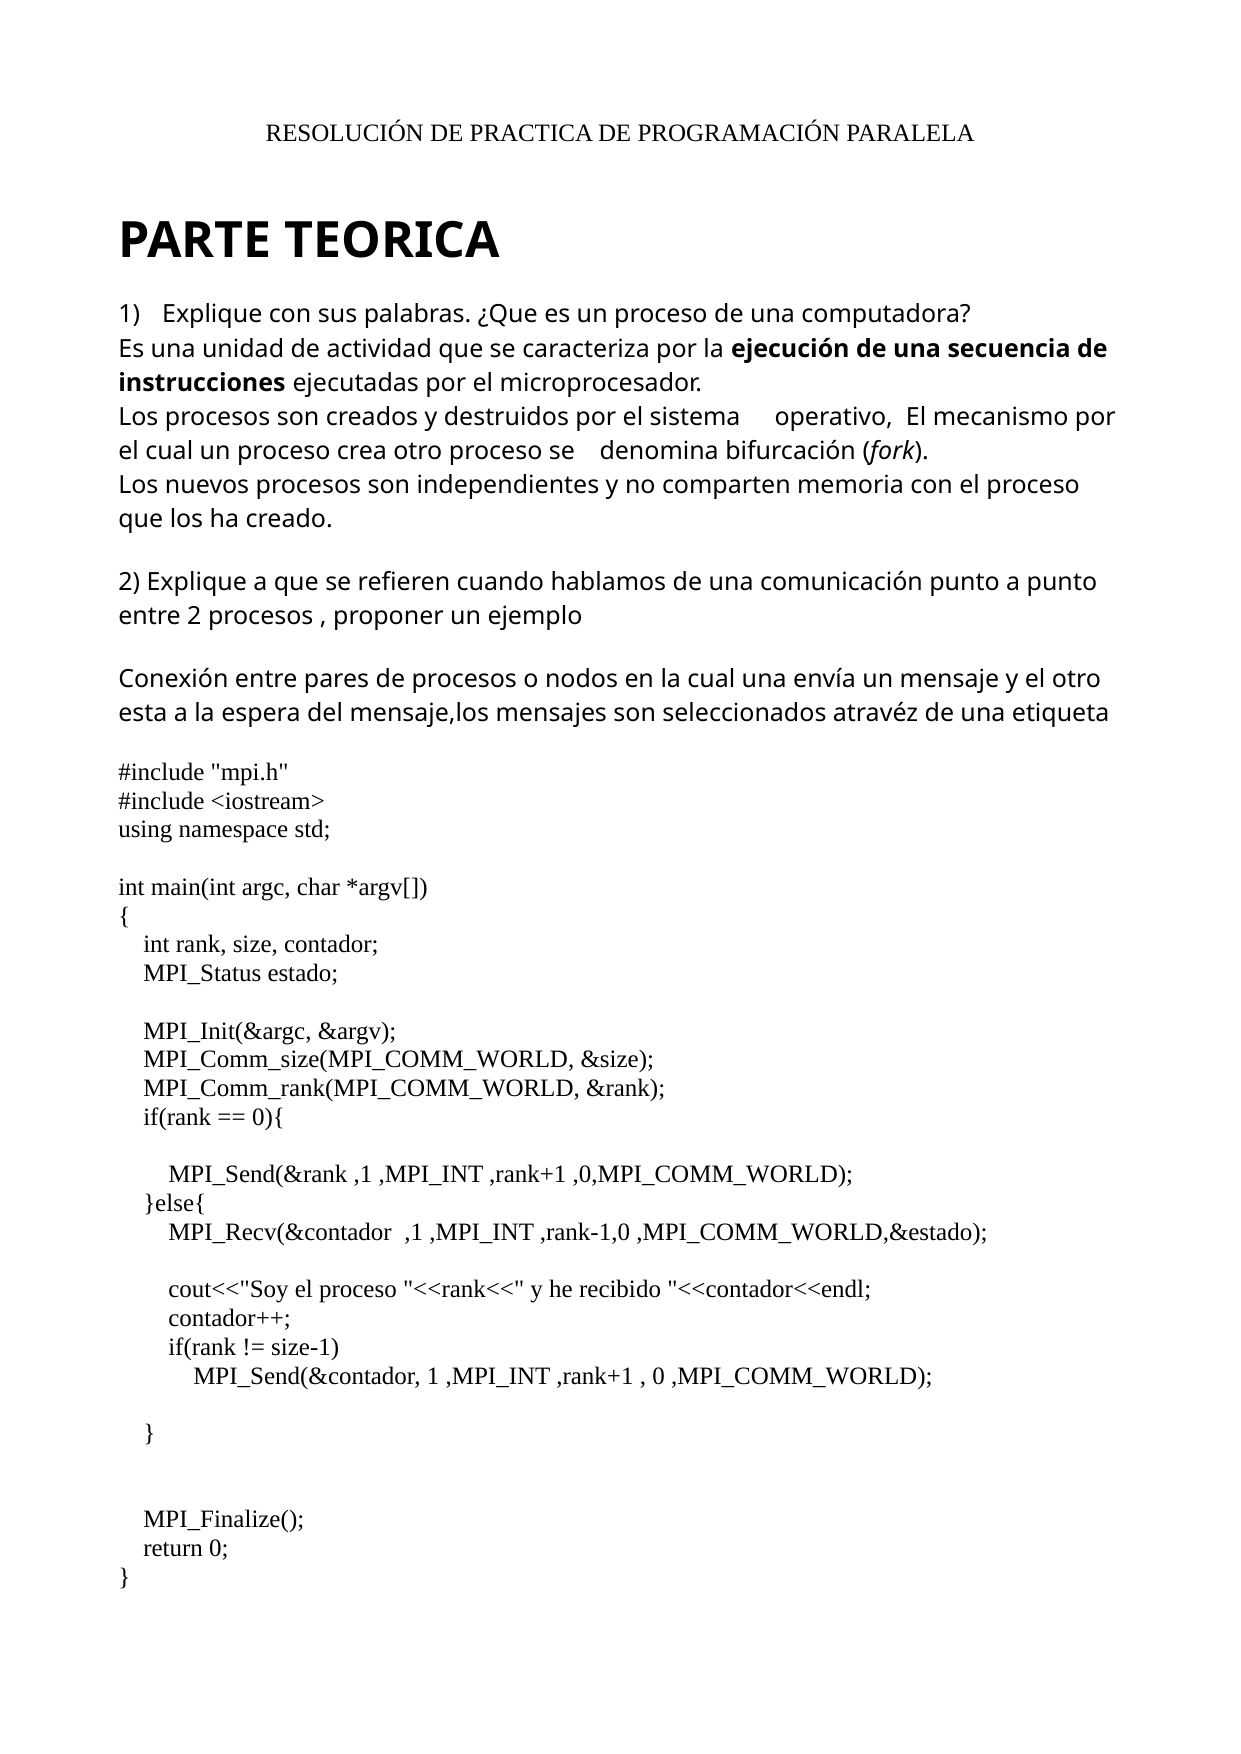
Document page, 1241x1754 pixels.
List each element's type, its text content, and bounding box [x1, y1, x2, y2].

text MPI_Recv(&contador ,1 ,MPI_INT ,rank-1,0 ,MPI_COMM_WORLD,&estado); [118, 1217, 1122, 1246]
text Los nuevos procesos son independientes y no comparten memoria con el proceso que los ha creado. [118, 466, 1122, 534]
text MPI_Finalize(); [118, 1504, 1122, 1533]
text return 0; [118, 1533, 1122, 1562]
text if(rank != size-1) [118, 1332, 1122, 1361]
text if(rank == 0){ [118, 1102, 1122, 1131]
text RESOLUCIÓN DE PRACTICA DE PROGRAMACIÓN PARALELA [118, 118, 1122, 147]
text MPI_Comm_rank(MPI_COMM_WORLD, &rank); [118, 1073, 1122, 1102]
text Conexión entre pares de procesos o nodos en la cual una envía un mensaje y el otro esta a la espera del mensaje,los mensajes son seleccionados atravéz de una etiqueta [118, 660, 1122, 728]
text #include <iostream> [118, 786, 1122, 814]
text Los procesos son creados y destruidos por el sistema operativo, El mecanismo por el cual un proceso crea otro proceso se denomina bifurcación (fork). [118, 398, 1122, 466]
text }else{ [118, 1188, 1122, 1217]
text using namespace std; [118, 814, 1122, 843]
text } [118, 1418, 1122, 1447]
text cout<<"Soy el proceso "<<rank<<" y he recibido "<<contador<<endl; [118, 1274, 1122, 1303]
text 1) Explique con sus palabras. ¿Que es un proceso de una computadora? [118, 296, 1122, 330]
text 2) Explique a que se refieren cuando hablamos de una comunicación punto a punto entre 2 procesos , proponer un ejemplo [118, 563, 1122, 631]
text contador++; [118, 1303, 1122, 1332]
text PARTE TEORICA [118, 204, 1122, 272]
text MPI_Send(&rank ,1 ,MPI_INT ,rank+1 ,0,MPI_COMM_WORLD); [118, 1159, 1122, 1188]
text { [118, 901, 1122, 929]
text MPI_Send(&contador, 1 ,MPI_INT ,rank+1 , 0 ,MPI_COMM_WORLD); [118, 1361, 1122, 1389]
text MPI_Comm_size(MPI_COMM_WORLD, &size); [118, 1044, 1122, 1073]
text MPI_Status estado; [118, 958, 1122, 987]
text Es una unidad de actividad que se caracteriza por la ejecución de una secuencia de instrucciones ejecutadas por el microprocesador. [118, 330, 1122, 398]
text } [118, 1562, 1122, 1591]
text MPI_Init(&argc, &argv); [118, 1016, 1122, 1044]
text #include "mpi.h" [118, 757, 1122, 786]
text int main(int argc, char *argv[]) [118, 872, 1122, 901]
text int rank, size, contador; [118, 929, 1122, 958]
